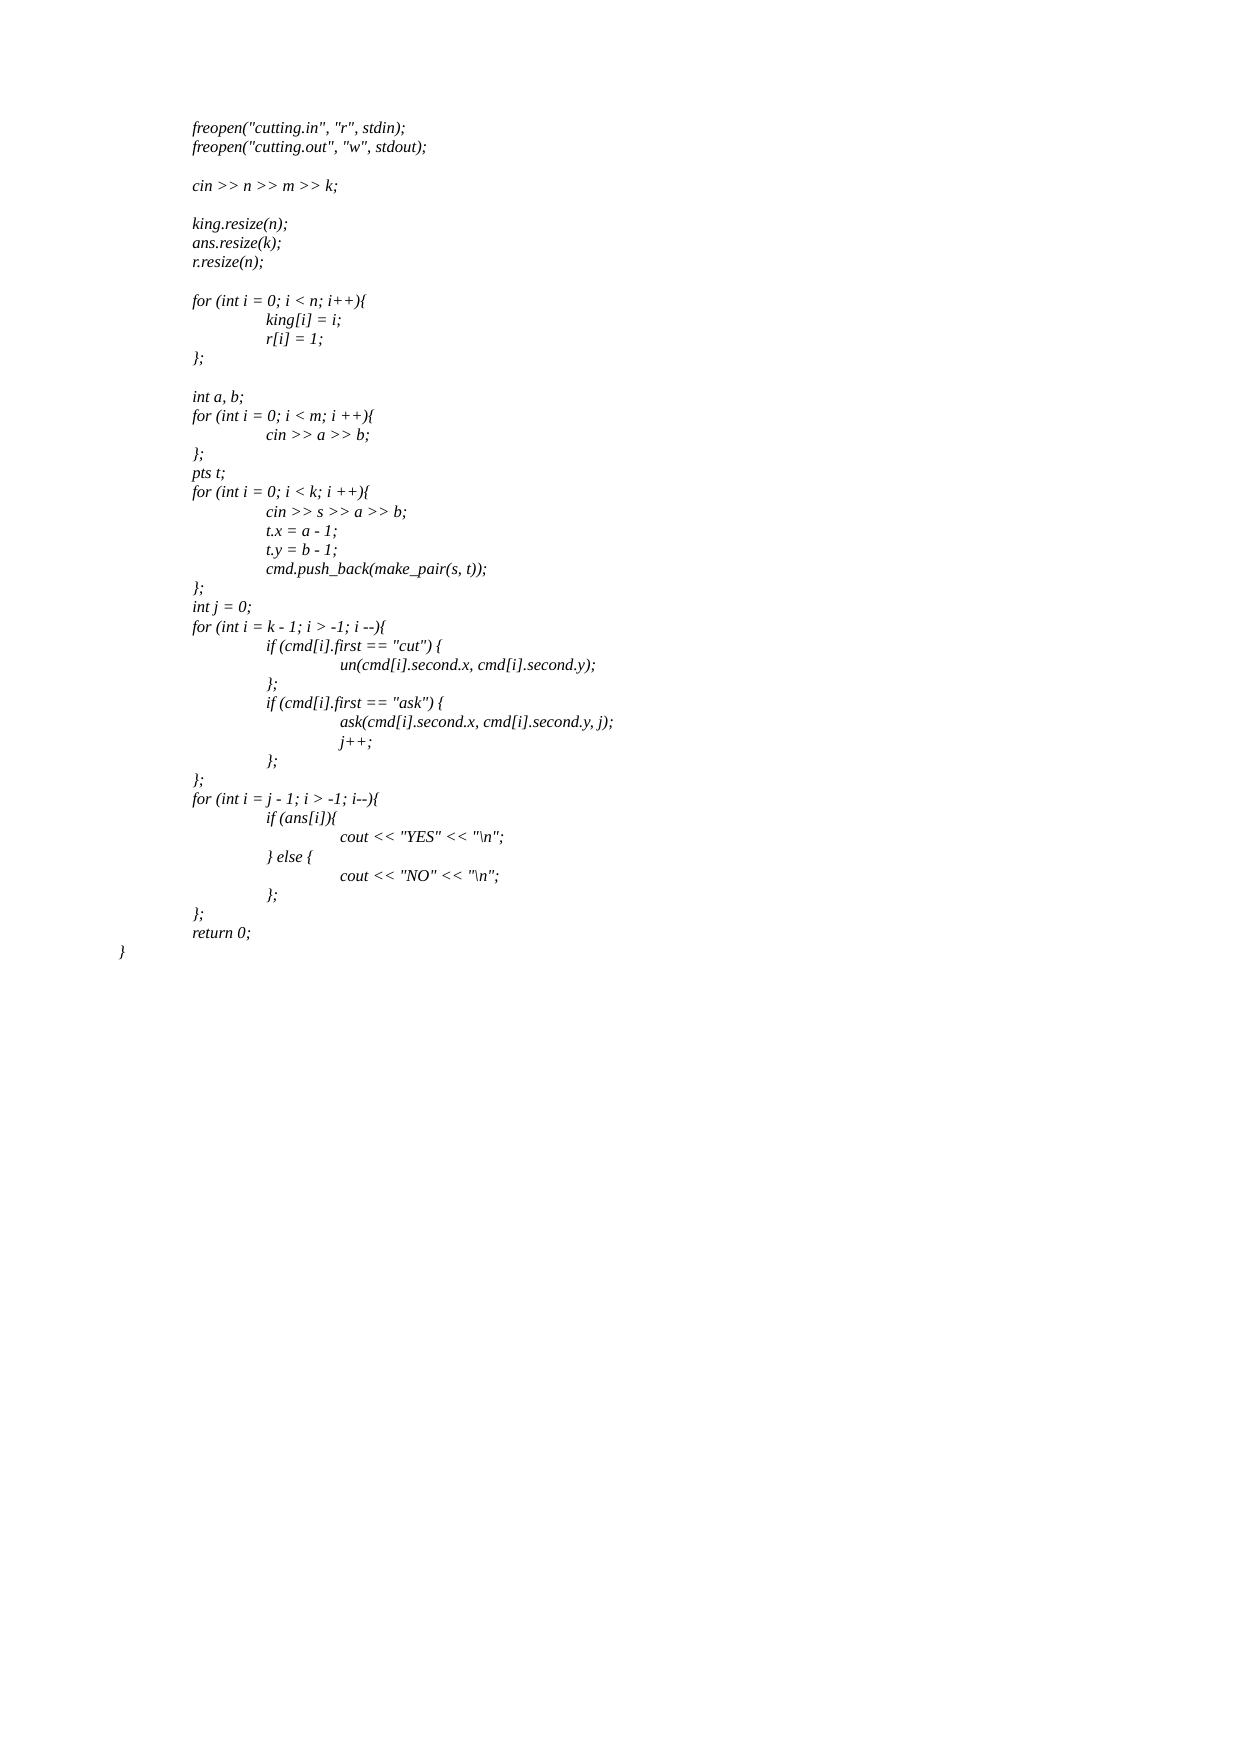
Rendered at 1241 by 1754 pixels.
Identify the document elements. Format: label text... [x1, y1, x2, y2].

text cout << "YES" << "\n"; [118, 827, 1122, 846]
text int j = 0; [118, 597, 1122, 616]
text ans.resize(k); [118, 233, 1122, 252]
text } [118, 942, 1122, 961]
text for (int i = k - 1; i > -1; i --){ [118, 616, 1122, 636]
text for (int i = 0; i < n; i++){ [118, 291, 1122, 310]
text for (int i = 0; i < k; i ++){ [118, 482, 1122, 501]
text king.resize(n); [118, 214, 1122, 233]
text pts t; [118, 463, 1122, 482]
text }; [118, 770, 1122, 789]
text return 0; [118, 923, 1122, 942]
text ask(cmd[i].second.x, cmd[i].second.y, j); [118, 712, 1122, 731]
text freopen("cutting.in", "r", stdin); [118, 118, 1122, 137]
text }; [118, 904, 1122, 923]
text }; [118, 674, 1122, 693]
text r[i] = 1; [118, 329, 1122, 348]
text freopen("cutting.out", "w", stdout); [118, 137, 1122, 156]
text cin >> s >> a >> b; [118, 501, 1122, 521]
text }; [118, 578, 1122, 597]
text }; [118, 348, 1122, 367]
text cout << "NO" << "\n"; [118, 866, 1122, 885]
text cin >> n >> m >> k; [118, 176, 1122, 195]
text r.resize(n); [118, 252, 1122, 271]
text if (cmd[i].first == "ask") { [118, 693, 1122, 712]
text king[i] = i; [118, 310, 1122, 329]
text un(cmd[i].second.x, cmd[i].second.y); [118, 655, 1122, 674]
text }; [118, 751, 1122, 770]
text cin >> a >> b; [118, 425, 1122, 444]
text }; [118, 444, 1122, 463]
text int a, b; [118, 386, 1122, 406]
text t.x = a - 1; [118, 521, 1122, 540]
text cmd.push_back(make_pair(s, t)); [118, 559, 1122, 578]
text if (cmd[i].first == "cut") { [118, 636, 1122, 655]
text } else { [118, 846, 1122, 866]
text if (ans[i]){ [118, 808, 1122, 827]
text j++; [118, 731, 1122, 751]
text for (int i = j - 1; i > -1; i--){ [118, 789, 1122, 808]
text t.y = b - 1; [118, 540, 1122, 559]
text for (int i = 0; i < m; i ++){ [118, 406, 1122, 425]
text }; [118, 885, 1122, 904]
